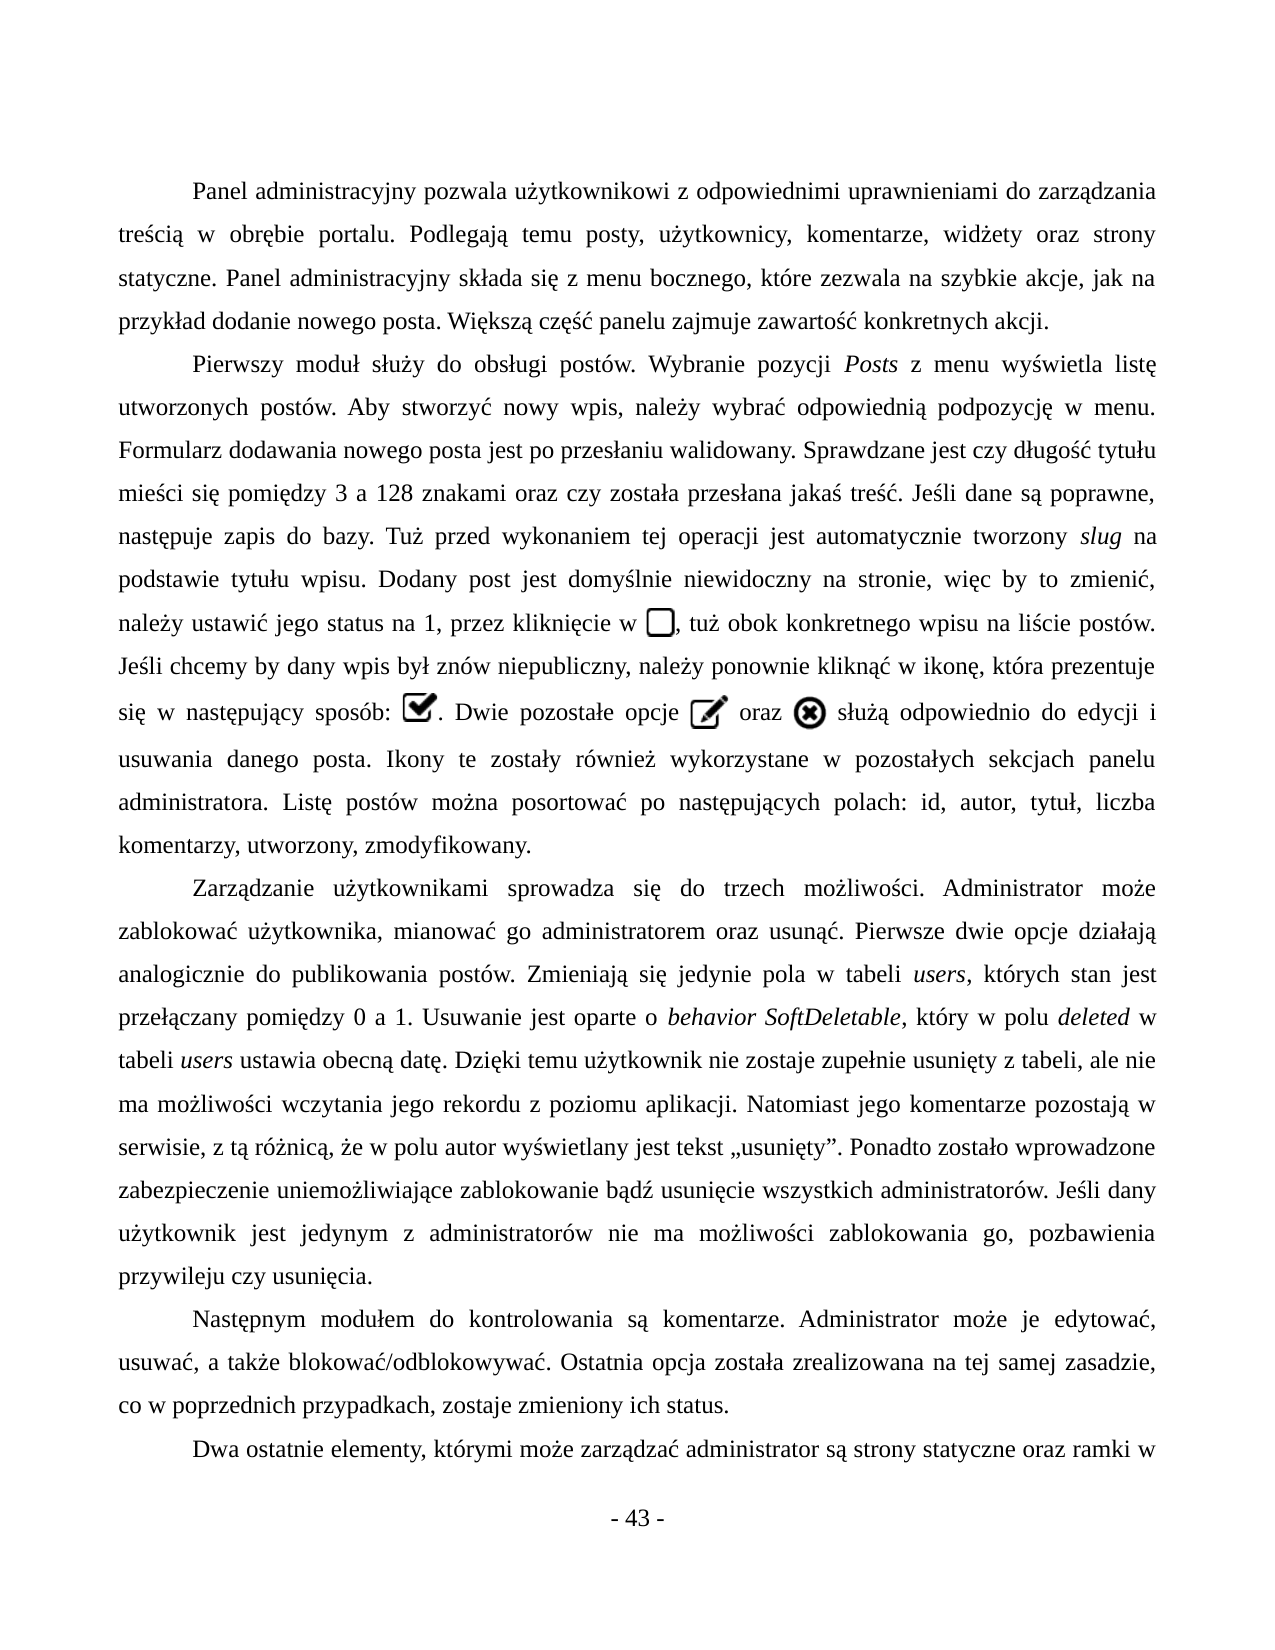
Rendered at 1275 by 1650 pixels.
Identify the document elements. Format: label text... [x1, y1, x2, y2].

picture [793, 696, 827, 730]
text Następnym modułem do kontrolowania są komentarze. Administrator może je edytować, usuwać, a także blokować/odblokowywać. Ostatnia opcja została zrealizowana na tej samej zasadzie, co w poprzednich przypadkach, zostaje zmieniony ich status. [118, 1304, 1157, 1419]
picture [402, 693, 438, 722]
picture [646, 608, 675, 637]
text Dwa ostatnie elementy, którymi może zarządzać administrator są strony statyczne oraz ramki w [118, 1434, 1157, 1462]
text Pierwszy moduł służy do obsługi postów. Wybranie pozycji Posts z menu wyświetla listę utworzonych postów. Aby stworzyć nowy wpis, należy wybrać odpowiednią podpozycję w menu. Formularz dodawania nowego posta jest po przesłaniu walidowany. Sprawdzane jest czy długość tytułu mieści się pomiędzy 3 a 128 znakami oraz czy została przesłana jakaś treść. Jeśli dane są poprawne, następuje zapis do bazy. Tuż przed wykonaniem tej operacji jest automatycznie tworzony slug na podstawie tytułu wpisu. Dodany post jest domyślnie niewidoczny na stronie, więc by to zmienić, należy ustawić jego status na 1, przez kliknięcie w , tuż obok konkretnego wpisu na liście postów. Jeśli chcemy by dany wpis był znów niepubliczny, należy ponownie kliknąć w ikonę, która prezentuje się w następujący sposób: . Dwie pozostałe opcje oraz służą odpowiednio do edycji i usuwania danego posta. Ikony te zostały również wykorzystane w pozostałych sekcjach panelu administratora. Listę postów można posortować po następujących polach: id, autor, tytuł, liczba komentarzy, utworzony, zmodyfikowany. [118, 349, 1157, 859]
text Panel administracyjny pozwala użytkownikowi z odpowiednimi uprawnieniami do zarządzania treścią w obrębie portalu. Podlegają temu posty, użytkownicy, komentarze, widżety oraz strony statyczne. Panel administracyjny składa się z menu bocznego, które zezwala na szybkie akcje, jak na przykład dodanie nowego posta. Większą część panelu zajmuje zawartość konkretnych akcji. [118, 176, 1157, 334]
text Zarządzanie użytkownikami sprowadza się do trzech możliwości. Administrator może zablokować użytkownika, mianować go administratorem oraz usunąć. Pierwsze dwie opcje działają analogicznie do publikowania postów. Zmieniają się jedynie pola w tabeli users, których stan jest przełączany pomiędzy 0 a 1. Usuwanie jest oparte o behavior SoftDeletable, który w polu deleted w tabeli users ustawia obecną datę. Dzięki temu użytkownik nie zostaje zupełnie usunięty z tabeli, ale nie ma możliwości wczytania jego rekordu z poziomu aplikacji. Natomiast jego komentarze pozostają w serwisie, z tą różnicą, że w polu autor wyświetlany jest tekst „usunięty”. Ponadto zostało wprowadzone zabezpieczenie uniemożliwiające zablokowanie bądź usunięcie wszystkich administratorów. Jeśli dany użytkownik jest jedynym z administratorów nie ma możliwości zablokowania go, pozbawienia przywileju czy usunięcia. [118, 873, 1157, 1290]
picture [690, 695, 729, 729]
